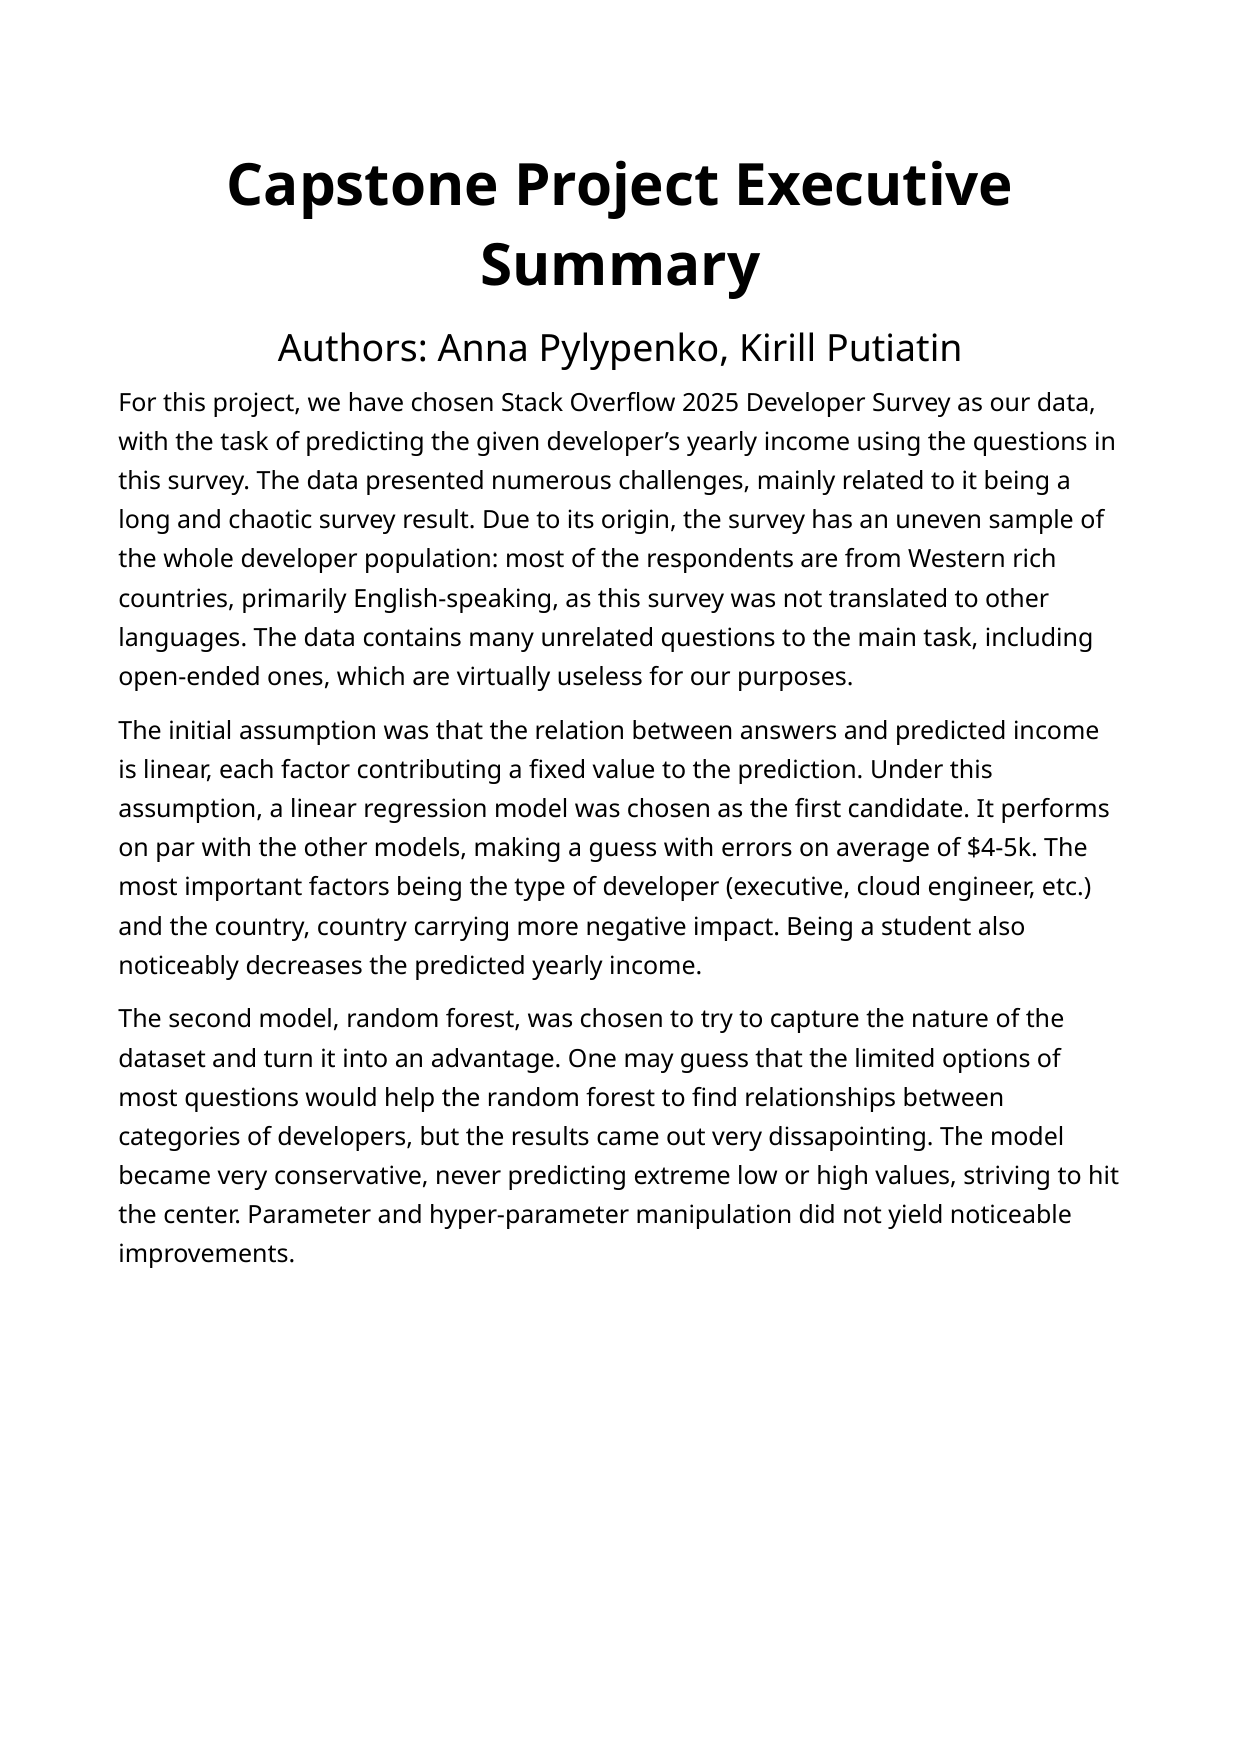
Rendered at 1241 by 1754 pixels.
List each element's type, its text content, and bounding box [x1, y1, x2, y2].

text The second model, random forest, was chosen to try to capture the nature of the dataset and turn it into an advantage. One may guess that the limited options of most questions would help the random forest to find relationships between categories of developers, but the results came out very dissapointing. The model became very conservative, never predicting extreme low or high values, striving to hit the center. Parameter and hyper-parameter manipulation did not yield noticeable improvements. [118, 1001, 1122, 1270]
title Capstone Project Executive Summary [118, 143, 1122, 302]
subtitle Authors: Anna Pylypenko, Kirill Putiatin [118, 321, 1122, 372]
text The initial assumption was that the relation between answers and predicted income is linear, each factor contributing a fixed value to the prediction. Under this assumption, a linear regression model was chosen as the first candidate. It performs on par with the other models, making a guess with errors on average of $4-5k. The most important factors being the type of developer (executive, cloud engineer, etc.) and the country, country carrying more negative impact. Being a student also noticeably decreases the predicted yearly income. [118, 712, 1122, 981]
text For this project, we have chosen Stack Overflow 2025 Developer Survey as our data, with the task of predicting the given developer’s yearly income using the questions in this survey. The data presented numerous challenges, mainly related to it being a long and chaotic survey result. Due to its origin, the survey has an uneven sample of the whole developer population: most of the respondents are from Western rich countries, primarily English-speaking, as this survey was not translated to other languages. The data contains many unrelated questions to the main task, including open-ended ones, which are virtually useless for our purposes. [118, 384, 1122, 693]
